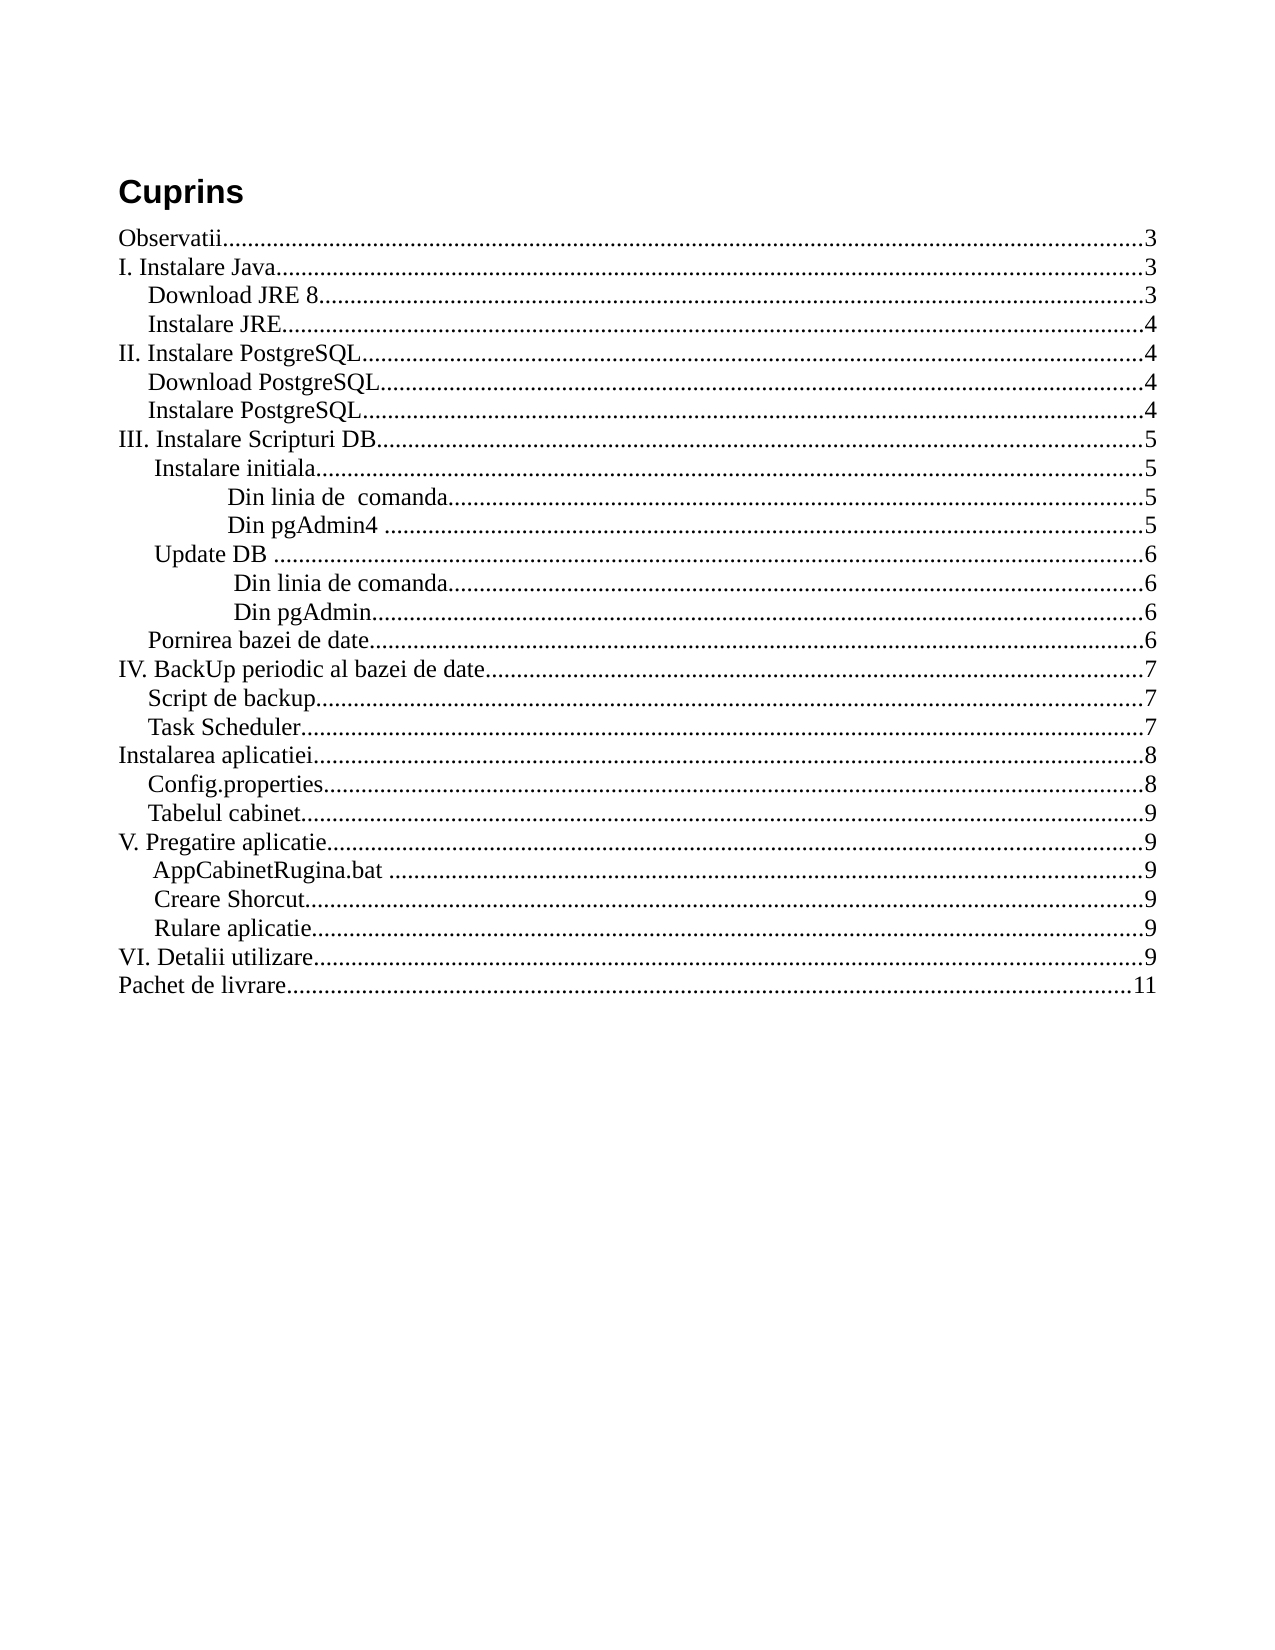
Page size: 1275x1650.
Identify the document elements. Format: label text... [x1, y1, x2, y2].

text Din linia de comanda 6 [177, 568, 1157, 597]
text I. Instalare Java 3 [118, 252, 1157, 280]
text Instalare PostgreSQL 4 [148, 395, 1157, 424]
text IV. BackUp periodic al bazei de date 7 [118, 654, 1157, 683]
text VI. Detalii utilizare 9 [118, 942, 1157, 970]
text Tabelul cabinet 9 [148, 798, 1157, 827]
text Script de backup 7 [148, 683, 1157, 712]
text V. Pregatire aplicatie 9 [118, 827, 1157, 855]
text Update DB 6 [148, 539, 1157, 568]
text II. Instalare PostgreSQL 4 [118, 338, 1157, 367]
text Config.properties 8 [148, 769, 1157, 798]
text Pornirea bazei de date 6 [148, 625, 1157, 654]
text Instalare JRE 4 [148, 309, 1157, 338]
text AppCabinetRugina.bat 9 [148, 855, 1157, 884]
text III. Instalare Scripturi DB 5 [118, 424, 1157, 453]
subtitle Cuprins [118, 172, 1157, 210]
text Download JRE 8 3 [148, 280, 1157, 309]
text Rulare aplicatie 9 [148, 913, 1157, 942]
text Din pgAdmin4 5 [177, 510, 1157, 539]
text Din linia de comanda 5 [177, 482, 1157, 510]
text Din pgAdmin 6 [177, 597, 1157, 625]
text Observatii 3 [118, 223, 1157, 252]
text Creare Shorcut 9 [148, 884, 1157, 913]
text Pachet de livrare 11 [118, 970, 1157, 999]
text Instalare initiala 5 [148, 453, 1157, 482]
text Instalarea aplicatiei 8 [118, 740, 1157, 769]
text Task Scheduler 7 [148, 712, 1157, 740]
text Download PostgreSQL 4 [148, 367, 1157, 395]
